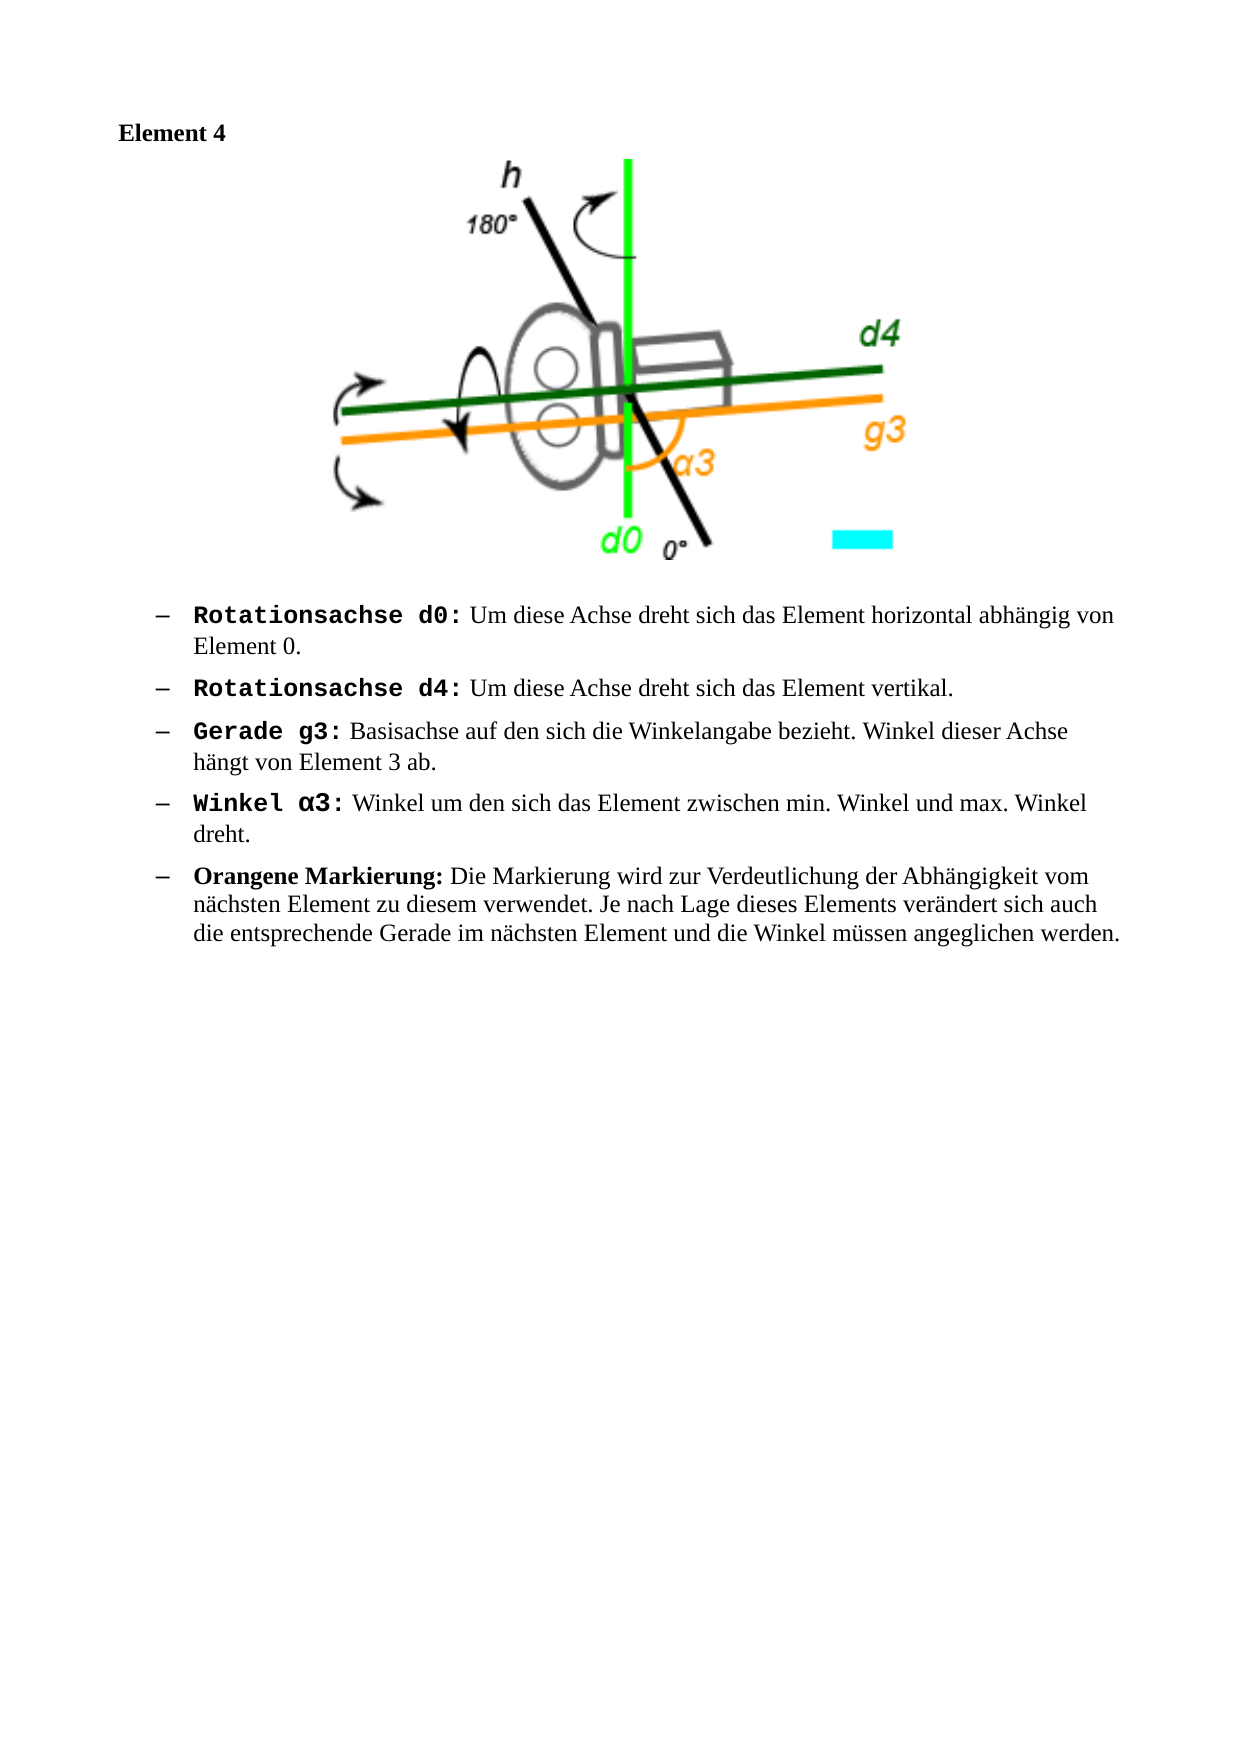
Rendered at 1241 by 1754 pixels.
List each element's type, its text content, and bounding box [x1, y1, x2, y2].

list Rotationsachse d4: Um diese Achse dreht sich das Element vertikal. [156, 673, 1122, 703]
list Rotationsachse d0: Um diese Achse dreht sich das Element horizontal abhängig von Element 0. [156, 601, 1122, 660]
picture [332, 159, 908, 560]
text Element 4 [118, 118, 1122, 147]
list Orangene Markierung: Die Markierung wird zur Verdeutlichung der Abhängigkeit vom nächsten Element zu diesem verwendet. Je nach Lage dieses Elements verändert sich auch die entsprechende Gerade im nächsten Element und die Winkel müssen angeglichen werden. [156, 861, 1122, 947]
list Winkel α3: Winkel um den sich das Element zwischen min. Winkel und max. Winkel dreht. [156, 788, 1122, 848]
list Gerade g3: Basisachse auf den sich die Winkelangabe bezieht. Winkel dieser Achse hängt von Element 3 ab. [156, 716, 1122, 776]
